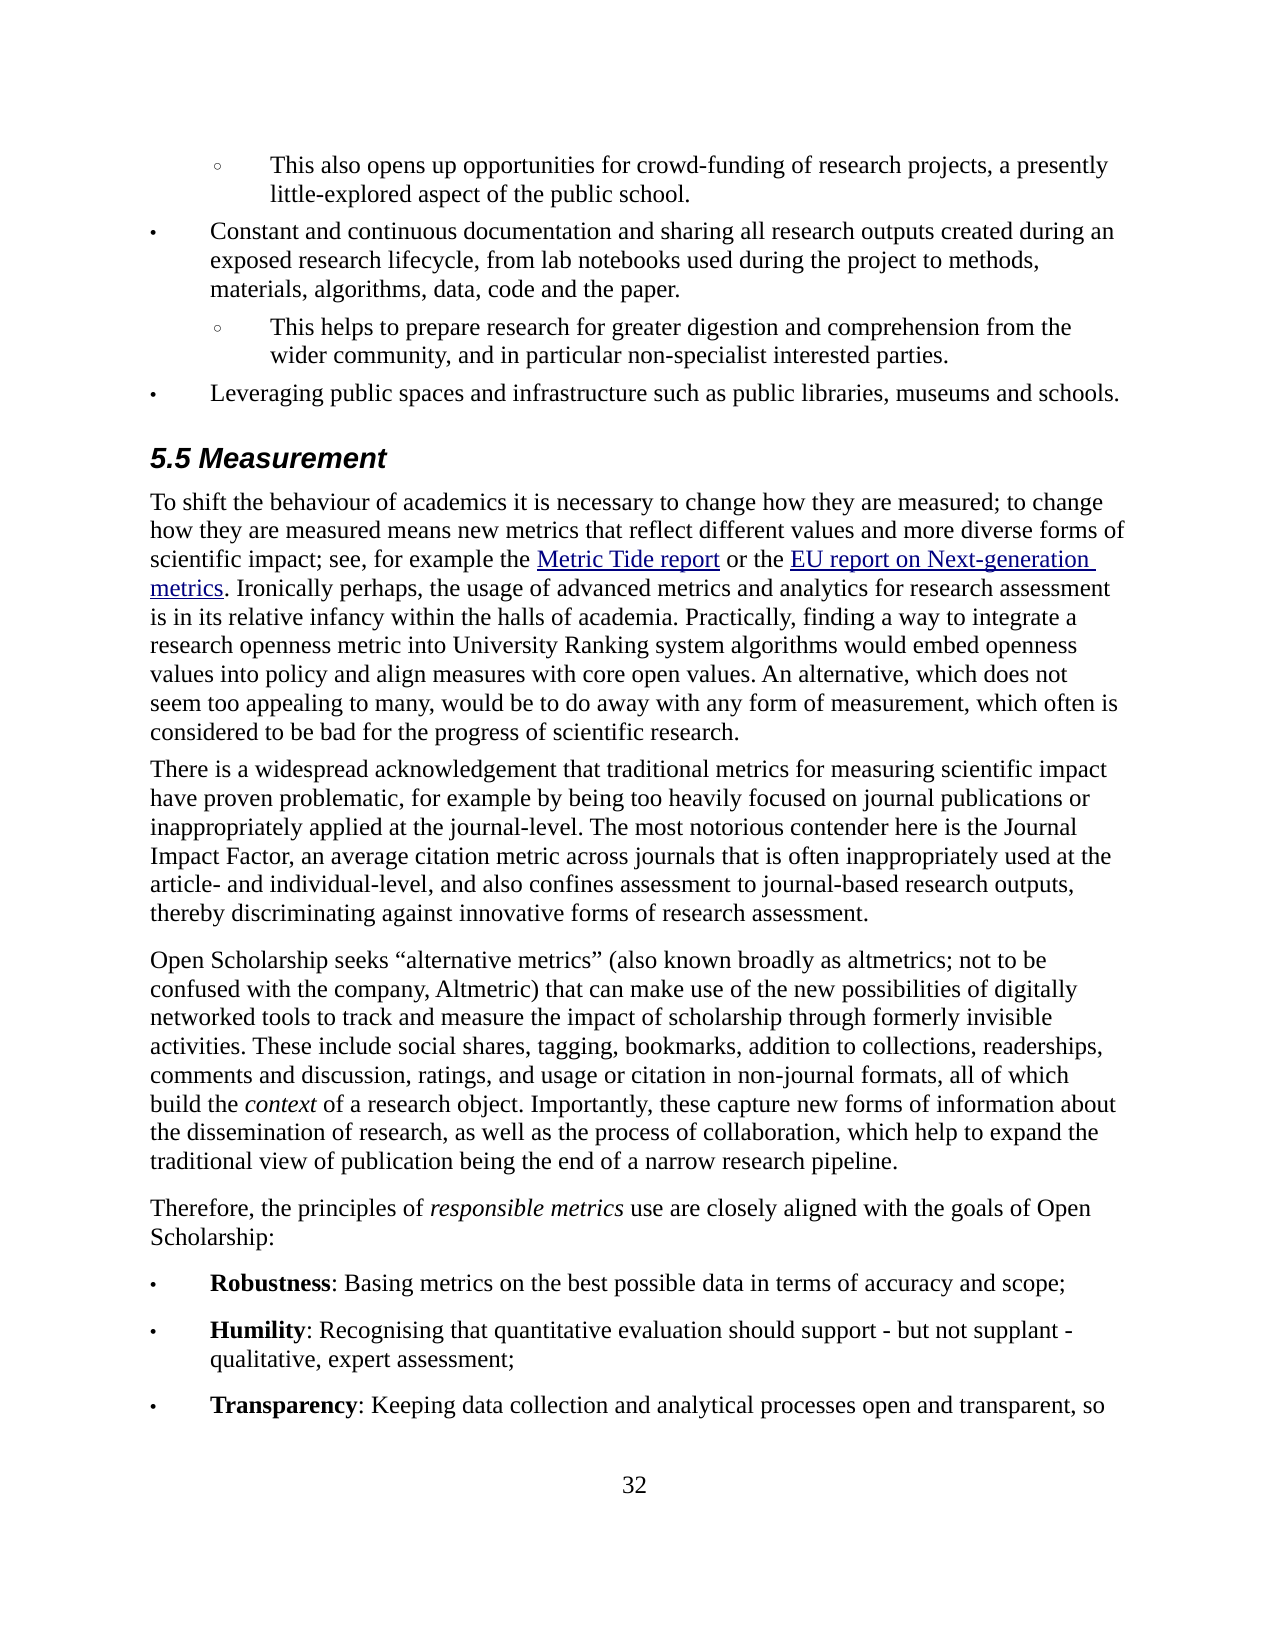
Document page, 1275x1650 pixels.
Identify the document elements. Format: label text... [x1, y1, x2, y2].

list Robustness: Basing metrics on the best possible data in terms of accuracy and scope; [150, 1268, 1125, 1297]
list This also opens up opportunities for crowd-funding of research projects, a presently little-explored aspect of the public school. [210, 150, 1125, 207]
list Leveraging public spaces and infrastructure such as public libraries, museums and schools. [150, 378, 1125, 407]
text To shift the behaviour of academics it is necessary to change how they are measured; to change how they are measured means new metrics that reflect different values and more diverse forms of scientific impact; see, for example the Metric Tide report or the EU report on Next-generation metrics. Ironically perhaps, the usage of advanced metrics and analytics for research assessment is in its relative infancy within the halls of academia. Practically, finding a way to integrate a research openness metric into University Ranking system algorithms would embed openness values into policy and align measures with core open values. An alternative, which does not seem too appealing to many, would be to do away with any form of measurement, which often is considered to be bad for the progress of scientific research. [150, 487, 1125, 746]
list Constant and continuous documentation and sharing all research outputs created during an exposed research lifecycle, from lab notebooks used during the project to methods, materials, algorithms, data, code and the paper. [150, 216, 1125, 303]
list Humility: Recognising that quantitative evaluation should support - but not supplant - qualitative, expert assessment; [150, 1315, 1125, 1372]
text There is a widespread acknowledgement that traditional metrics for measuring scientific impact have proven problematic, for example by being too heavily focused on journal publications or inappropriately applied at the journal-level. The most notorious contender here is the Journal Impact Factor, an average citation metric across journals that is often inappropriately used at the article- and individual-level, and also confines assessment to journal-based research outputs, thereby discriminating against innovative forms of research assessment. [150, 754, 1125, 927]
list Transparency: Keeping data collection and analytical processes open and transparent, so [150, 1390, 1125, 1419]
text Therefore, the principles of responsible metrics use are closely aligned with the goals of Open Scholarship: [150, 1193, 1125, 1250]
subtitle 5.5 Measurement [150, 441, 1125, 474]
list This helps to prepare research for greater digestion and comprehension from the wider community, and in particular non-specialist interested parties. [210, 312, 1125, 369]
text Open Scholarship seeks “alternative metrics” (also known broadly as altmetrics; not to be confused with the company, Altmetric) that can make use of the new possibilities of digitally networked tools to track and measure the impact of scholarship through formerly invisible activities. These include social shares, tagging, bookmarks, addition to collections, readerships, comments and discussion, ratings, and usage or citation in non-journal formats, all of which build the context of a research object. Importantly, these capture new forms of information about the dissemination of research, as well as the process of collaboration, which help to expand the traditional view of publication being the end of a narrow research pipeline. [150, 945, 1125, 1175]
